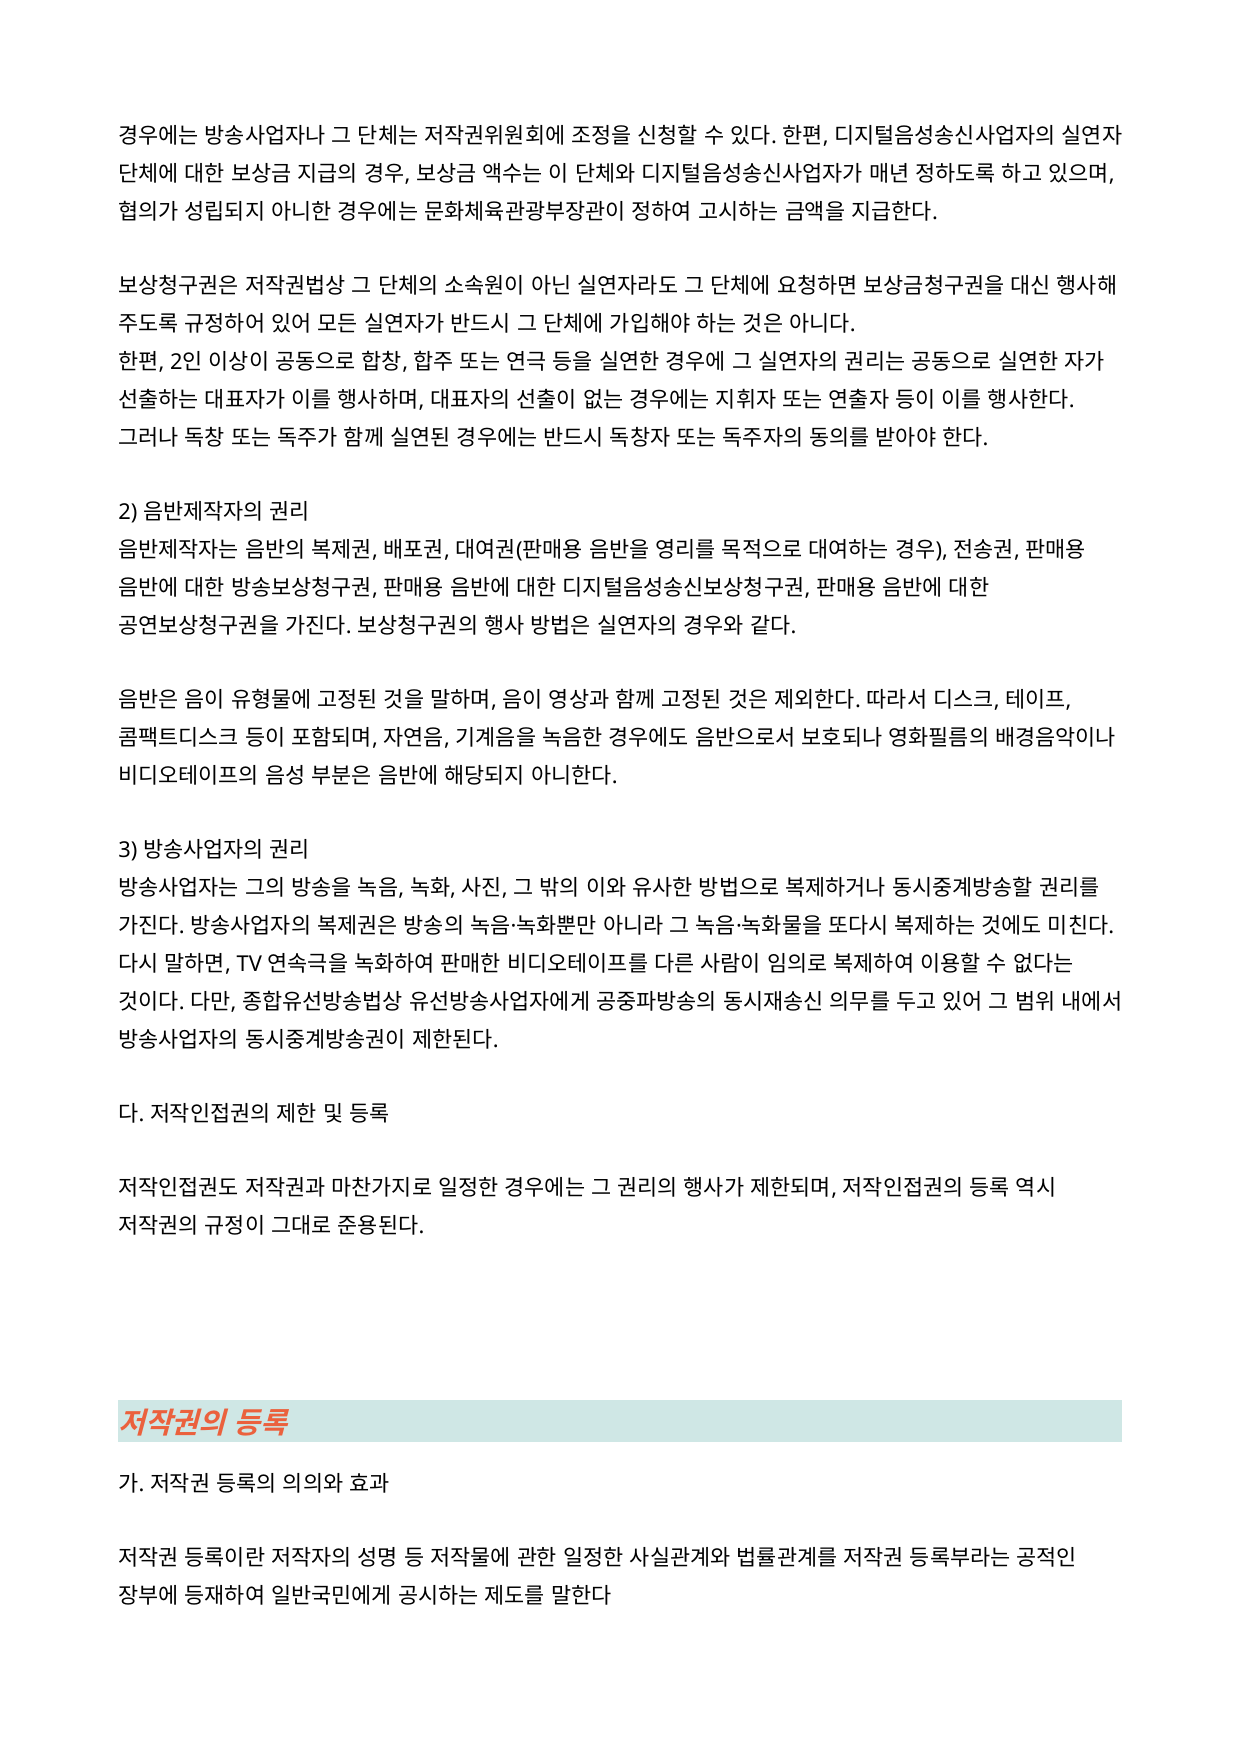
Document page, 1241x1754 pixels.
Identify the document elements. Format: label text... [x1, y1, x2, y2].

text 경우에는 방송사업자나 그 단체는 저작권위원회에 조정을 신청할 수 있다. 한편, 디지털음성송신사업자의 실연자 단체에 대한 보상금 지급의 경우, 보상금 액수는 이 단체와 디지털음성송신사업자가 매년 정하도록 하고 있으며, 협의가 성립되지 아니한 경우에는 문화체육관광부장관이 정하여 고시하는 금액을 지급한다. [118, 118, 1122, 226]
text 방송사업자는 그의 방송을 녹음, 녹화, 사진, 그 밖의 이와 유사한 방법으로 복제하거나 동시중계방송할 권리를 가진다. 방송사업자의 복제권은 방송의 녹음·녹화뿐만 아니라 그 녹음·녹화물을 또다시 복제하는 것에도 미친다. 다시 말하면, TV 연속극을 녹화하여 판매한 비디오테이프를 다른 사람이 임의로 복제하여 이용할 수 없다는 것이다. 다만, 종합유선방송법상 유선방송사업자에게 공중파방송의 동시재송신 의무를 두고 있어 그 범위 내에서 방송사업자의 동시중계방송권이 제한된다. [118, 870, 1122, 1054]
text 다. 저작인접권의 제한 및 등록 [118, 1096, 1122, 1128]
text 음반제작자는 음반의 복제권, 배포권, 대여권(판매용 음반을 영리를 목적으로 대여하는 경우), 전송권, 판매용 음반에 대한 방송보상청구권, 판매용 음반에 대한 디지털음성송신보상청구권, 판매용 음반에 대한 공연보상청구권을 가진다. 보상청구권의 행사 방법은 실연자의 경우와 같다. [118, 532, 1122, 640]
text 보상청구권은 저작권법상 그 단체의 소속원이 아닌 실연자라도 그 단체에 요청하면 보상금청구권을 대신 행사해 주도록 규정하어 있어 모든 실연자가 반드시 그 단체에 가입해야 하는 것은 아니다. [118, 268, 1122, 338]
text 저작권 등록이란 저작자의 성명 등 저작물에 관한 일정한 사실관계와 법률관계를 저작권 등록부라는 공적인 장부에 등재하여 일반국민에게 공시하는 제도를 말한다 [118, 1540, 1122, 1610]
text 음반은 음이 유형물에 고정된 것을 말하며, 음이 영상과 함께 고정된 것은 제외한다. 따라서 디스크, 테이프, 콤팩트디스크 등이 포함되며, 자연음, 기계음을 녹음한 경우에도 음반으로서 보호되나 영화필름의 배경음악이나 비디오테이프의 음성 부분은 음반에 해당되지 아니한다. [118, 682, 1122, 790]
text 저작인접권도 저작권과 마찬가지로 일정한 경우에는 그 권리의 행사가 제한되며, 저작인접권의 등록 역시 저작권의 규정이 그대로 준용된다. [118, 1170, 1122, 1239]
title 저작권의 등록 [118, 1400, 1122, 1442]
text 한편, 2인 이상이 공동으로 합창, 합주 또는 연극 등을 실연한 경우에 그 실연자의 권리는 공동으로 실연한 자가 선출하는 대표자가 이를 행사하며, 대표자의 선출이 없는 경우에는 지휘자 또는 연출자 등이 이를 행사한다. 그러나 독창 또는 독주가 함께 실연된 경우에는 반드시 독창자 또는 독주자의 동의를 받아야 한다. [118, 344, 1122, 452]
text 3) 방송사업자의 권리 [118, 832, 1122, 864]
text 2) 음반제작자의 권리 [118, 494, 1122, 526]
text 가. 저작권 등록의 의의와 효과 [118, 1466, 1122, 1498]
